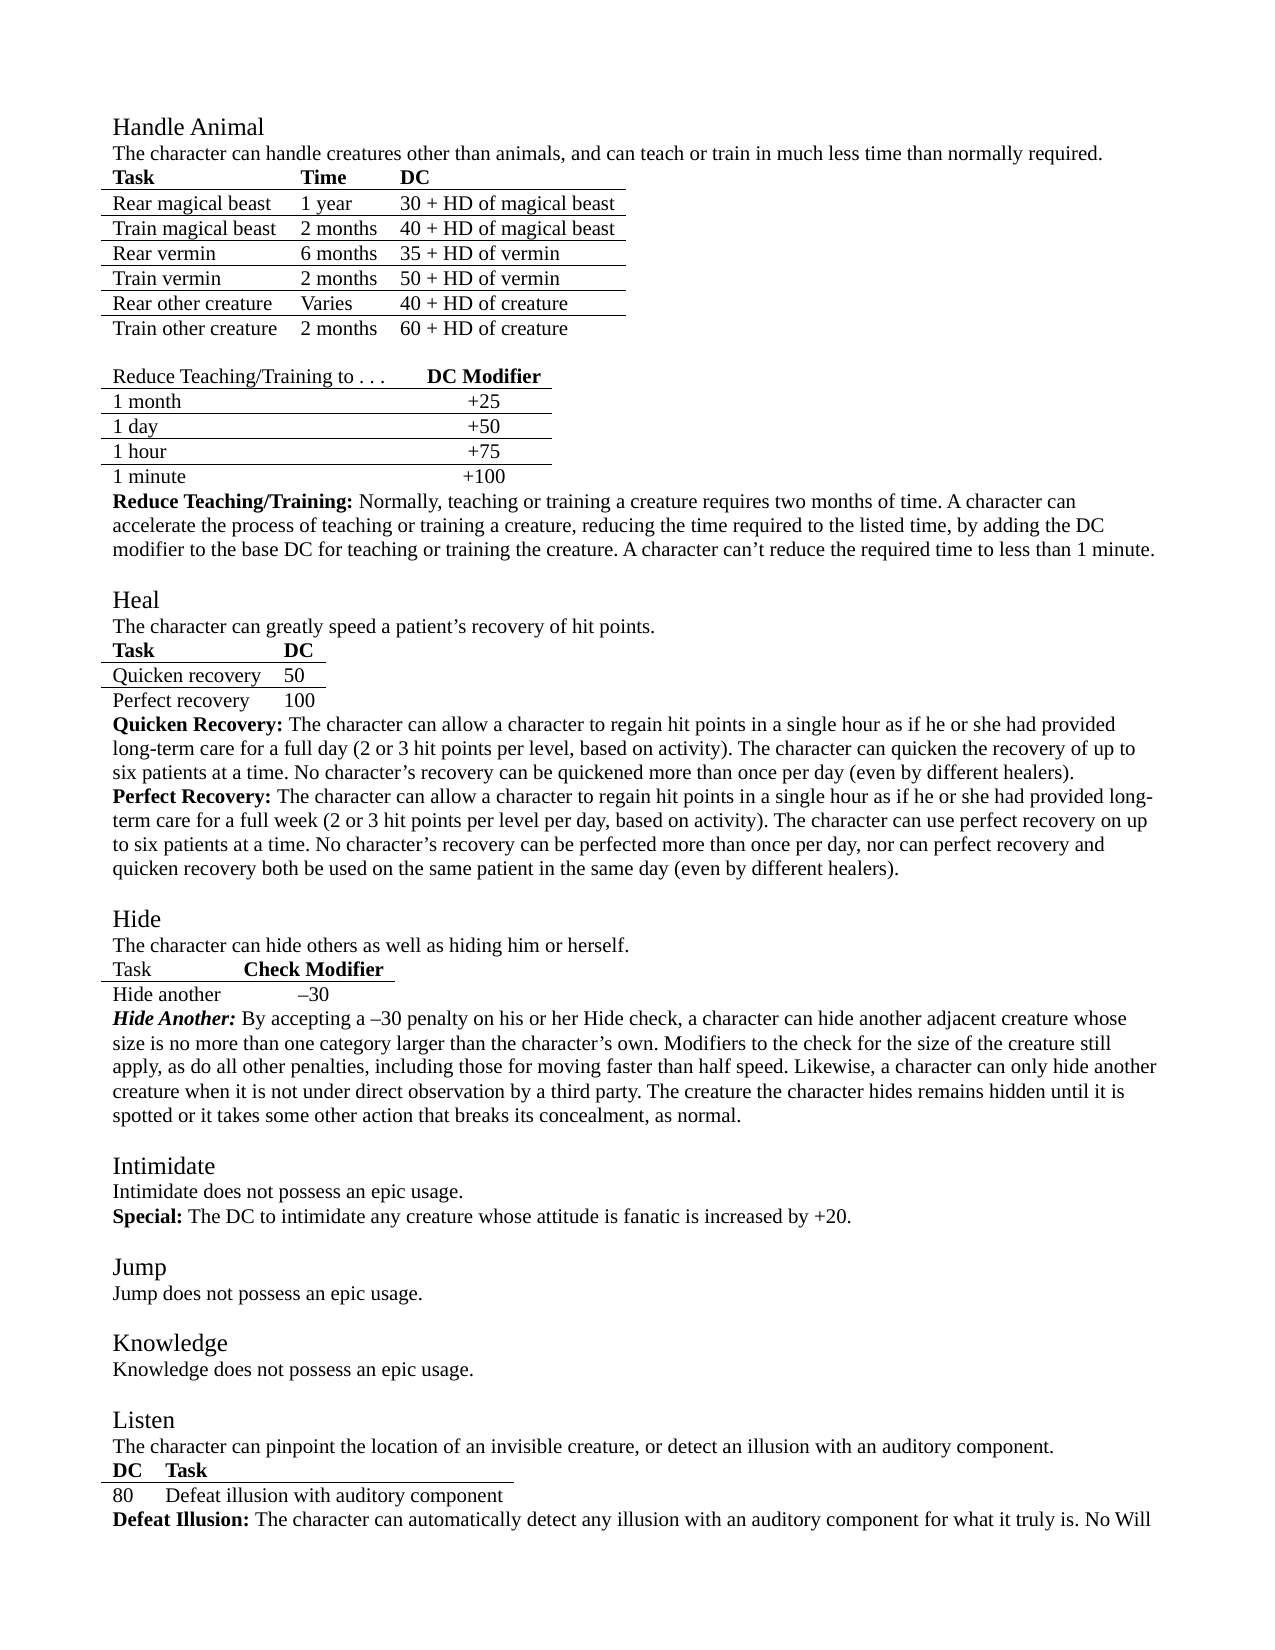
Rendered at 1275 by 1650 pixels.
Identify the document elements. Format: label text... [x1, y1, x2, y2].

table_cell 30 + HD of magical beast [389, 190, 626, 214]
table_cell Defeat illusion with auditory component [154, 1483, 514, 1507]
table_cell Train other creature [101, 316, 289, 340]
table_header Time [289, 165, 389, 189]
table_cell 100 [273, 688, 326, 712]
table_cell Train vermin [101, 266, 289, 290]
table_cell Perfect recovery [101, 688, 272, 712]
table_cell 35 + HD of vermin [389, 241, 626, 265]
table_cell 50 [273, 663, 326, 687]
table_cell Hide another [101, 982, 232, 1006]
table_cell Varies [289, 291, 389, 315]
subtitle Handle Animal [112, 112, 1162, 141]
table_cell +100 [416, 465, 552, 488]
subtitle Hide [112, 904, 1162, 933]
text The character can pinpoint the location of an invisible creature, or detect an illusion with an auditory component. [112, 1434, 1162, 1458]
text The character can handle creatures other than animals, and can teach or train in much less time than normally required. [112, 141, 1162, 165]
table_header Task [154, 1458, 514, 1482]
table_cell 2 months [289, 316, 389, 340]
table_cell 1 minute [101, 465, 416, 488]
table_cell Rear other creature [101, 291, 289, 315]
subtitle Heal [112, 585, 1162, 613]
table_cell 1 month [101, 389, 416, 413]
text Special: The DC to intimidate any creature whose attitude is fanatic is increased by +20. [112, 1203, 1162, 1228]
text Intimidate does not possess an epic usage. [112, 1179, 1162, 1203]
table_cell Rear vermin [101, 241, 289, 265]
table_cell 2 months [289, 216, 389, 239]
text The character can hide others as well as hiding him or herself. [112, 933, 1162, 957]
text Reduce Teaching/Training: Normally, teaching or training a creature requires two months of time. A character can accelerate the process of teaching or training a creature, reducing the time required to the listed time, by adding the DC modifier to the base DC for teaching or training the creature. A character can’t reduce the required time to less than 1 minute. [112, 488, 1162, 561]
table_cell +25 [416, 389, 552, 413]
table_cell 80 [101, 1483, 154, 1507]
table_header DC Modifier [416, 364, 552, 388]
text The character can greatly speed a patient’s recovery of hit points. [112, 613, 1162, 638]
table_header DC [273, 638, 326, 662]
subtitle Listen [112, 1405, 1162, 1434]
text Knowledge does not possess an epic usage. [112, 1357, 1162, 1381]
table_cell +75 [416, 439, 552, 463]
table_cell 50 + HD of vermin [389, 266, 626, 290]
table_cell 40 + HD of creature [389, 291, 626, 315]
table_cell –30 [232, 982, 395, 1006]
table_header DC [101, 1458, 154, 1482]
table_cell 1 hour [101, 439, 416, 463]
text Jump does not possess an epic usage. [112, 1280, 1162, 1304]
text Perfect Recovery: The character can allow a character to regain hit points in a single hour as if he or she had provided long-term care for a full week (2 or 3 hit points per level per day, based on activity). The character can use perfect recovery on up to six patients at a time. No character’s recovery can be perfected more than once per day, nor can perfect recovery and quicken recovery both be used on the same patient in the same day (even by different healers). [112, 784, 1162, 880]
table_cell Train magical beast [101, 216, 289, 239]
table_header DC [389, 165, 626, 189]
table_header Check Modifier [232, 957, 395, 981]
subtitle Intimidate [112, 1151, 1162, 1179]
table_cell 40 + HD of magical beast [389, 216, 626, 239]
subtitle Knowledge [112, 1328, 1162, 1357]
table_cell Rear magical beast [101, 190, 289, 214]
table_header Task [101, 165, 289, 189]
table_header Task [101, 638, 272, 662]
text Defeat Illusion: The character can automatically detect any illusion with an auditory component for what it truly is. No Will [112, 1507, 1162, 1531]
table_cell 2 months [289, 266, 389, 290]
table_cell 1 year [289, 190, 389, 214]
table_cell 6 months [289, 241, 389, 265]
table_cell +50 [416, 414, 552, 438]
text Hide Another: By accepting a –30 penalty on his or her Hide check, a character can hide another adjacent creature whose size is no more than one category larger than the character’s own. Modifiers to the check for the size of the creature still apply, as do all other penalties, including those for moving faster than half speed. Likewise, a character can only hide another creature when it is not under direct observation by a third party. The creature the character hides remains hidden until it is spotted or it takes some other action that breaks its concealment, as normal. [112, 1006, 1162, 1127]
table_header Task [101, 957, 232, 981]
table_cell Quicken recovery [101, 663, 272, 687]
subtitle Jump [112, 1252, 1162, 1280]
table_cell 60 + HD of creature [389, 316, 626, 340]
table_header Reduce Teaching/Training to . . . [101, 364, 416, 388]
text Quicken Recovery: The character can allow a character to regain hit points in a single hour as if he or she had provided long-term care for a full day (2 or 3 hit points per level, based on activity). The character can quicken the recovery of up to six patients at a time. No character’s recovery can be quickened more than once per day (even by different healers). [112, 712, 1162, 784]
table_cell 1 day [101, 414, 416, 438]
